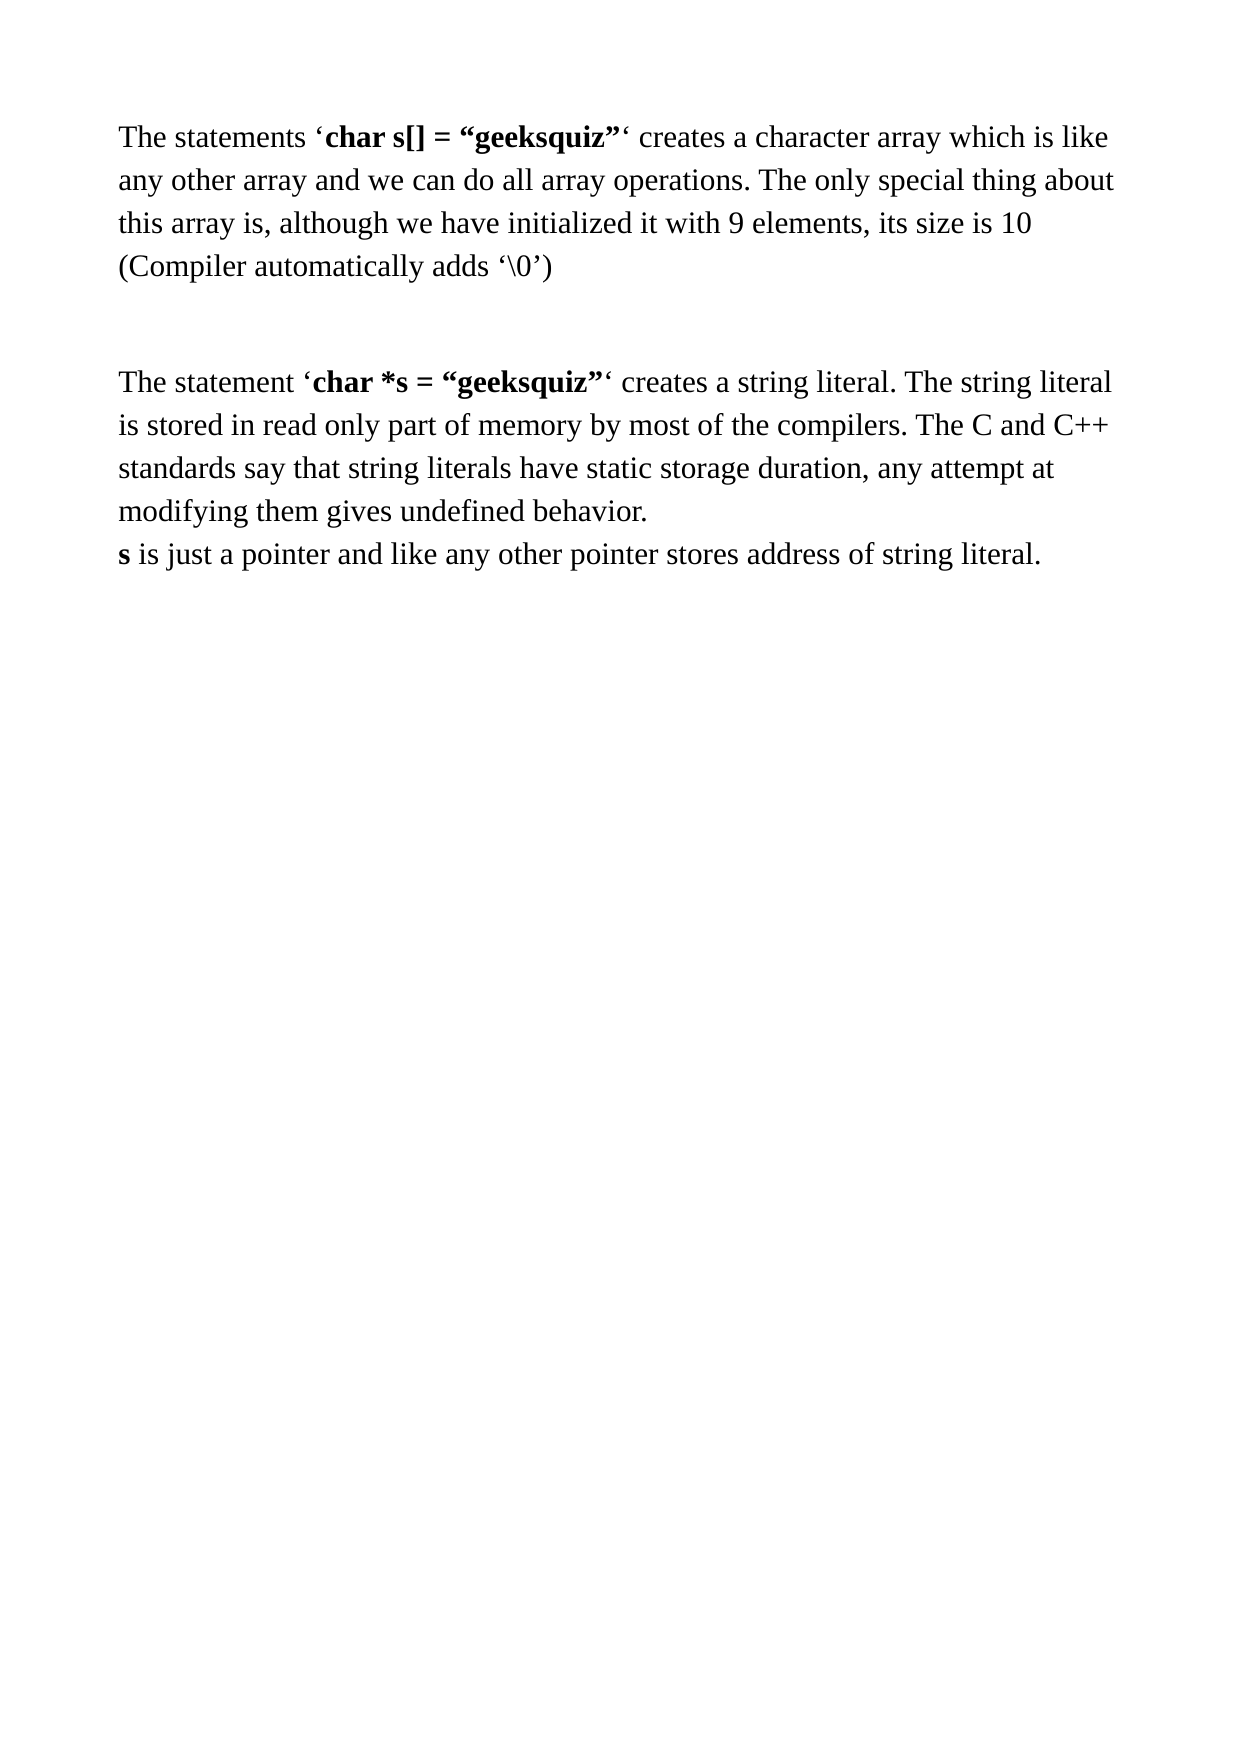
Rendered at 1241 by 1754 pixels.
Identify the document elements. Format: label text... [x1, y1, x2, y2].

text The statement ‘char *s = “geeksquiz”‘ creates a string literal. The string literal is stored in read only part of memory by most of the compilers. The C and C++ standards say that string literals have static storage duration, any attempt at modifying them gives undefined behavior. s is just a pointer and like any other pointer stores address of string literal. [118, 363, 1122, 571]
text The statements ‘char s[] = “geeksquiz”‘ creates a character array which is like any other array and we can do all array operations. The only special thing about this array is, although we have initialized it with 9 elements, its size is 10 (Compiler automatically adds ‘\0’) [118, 118, 1122, 283]
